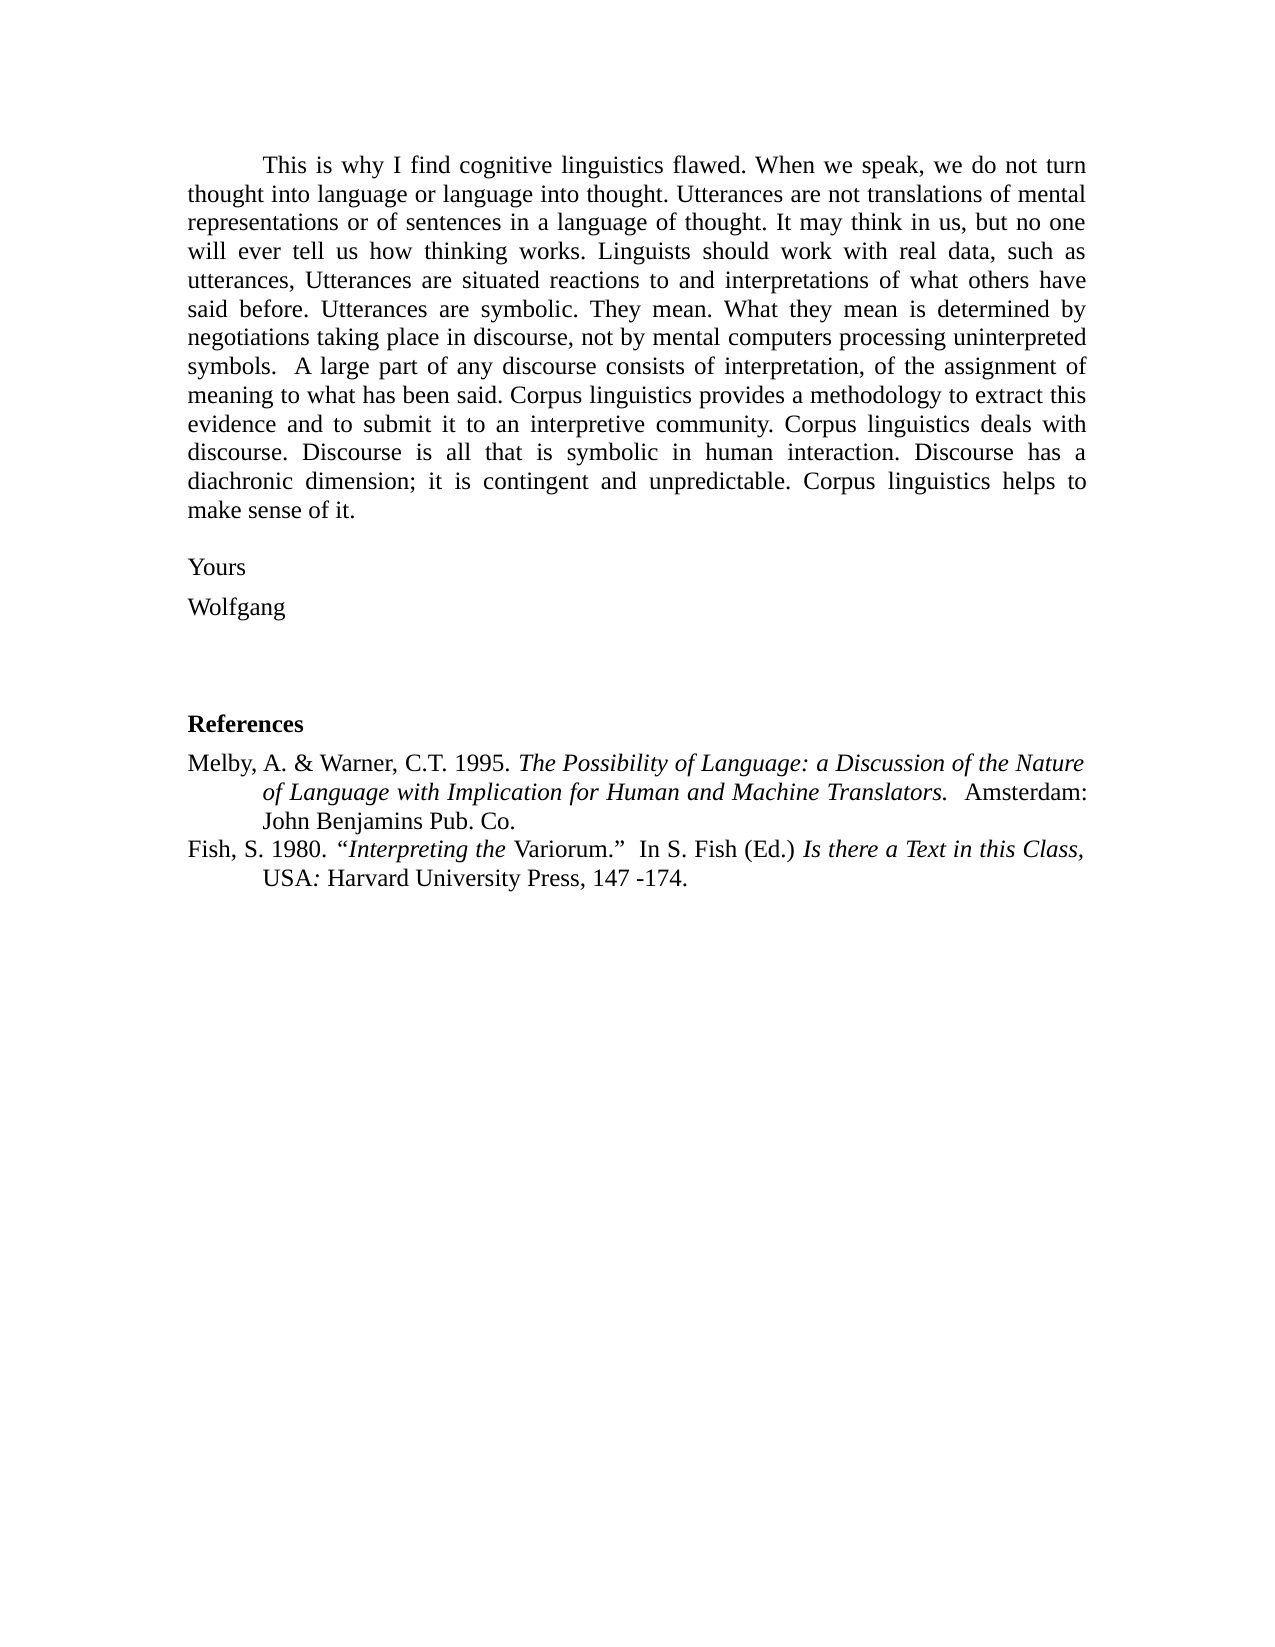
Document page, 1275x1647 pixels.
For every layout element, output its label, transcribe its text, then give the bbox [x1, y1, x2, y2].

text References [187, 709, 1087, 738]
text This is why I find cognitive linguistics flawed. When we speak, we do not turn thought into language or language into thought. Utterances are not translations of mental representations or of sentences in a language of thought. It may think in us, but no one will ever tell us how thinking works. Linguists should work with real data, such as utterances, Utterances are situated reactions to and interpretations of what others have said before. Utterances are symbolic. They mean. What they mean is determined by negotiations taking place in discourse, not by mental computers processing uninterpreted symbols. A large part of any discourse consists of interpretation, of the assignment of meaning to what has been said. Corpus linguistics provides a methodology to extract this evidence and to submit it to an interpretive community. Corpus linguistics deals with discourse. Discourse is all that is symbolic in human interaction. Discourse has a diachronic dimension; it is contingent and unpredictable. Corpus linguistics helps to make sense of it. [187, 150, 1087, 524]
text Melby, A. & Warner, C.T. 1995. The Possibility of Language: a Discussion of the Nature of Language with Implication for Human and Machine Translators. Amsterdam: John Benjamins Pub. Co. [187, 748, 1087, 834]
text Wolfgang [187, 592, 1087, 620]
text Fish, S. 1980. “Interpreting the Variorum.” In S. Fish (Ed.) Is there a Text in this Class, USA: Harvard University Press, 147 -174. [187, 834, 1087, 892]
text Yours [187, 552, 1087, 581]
